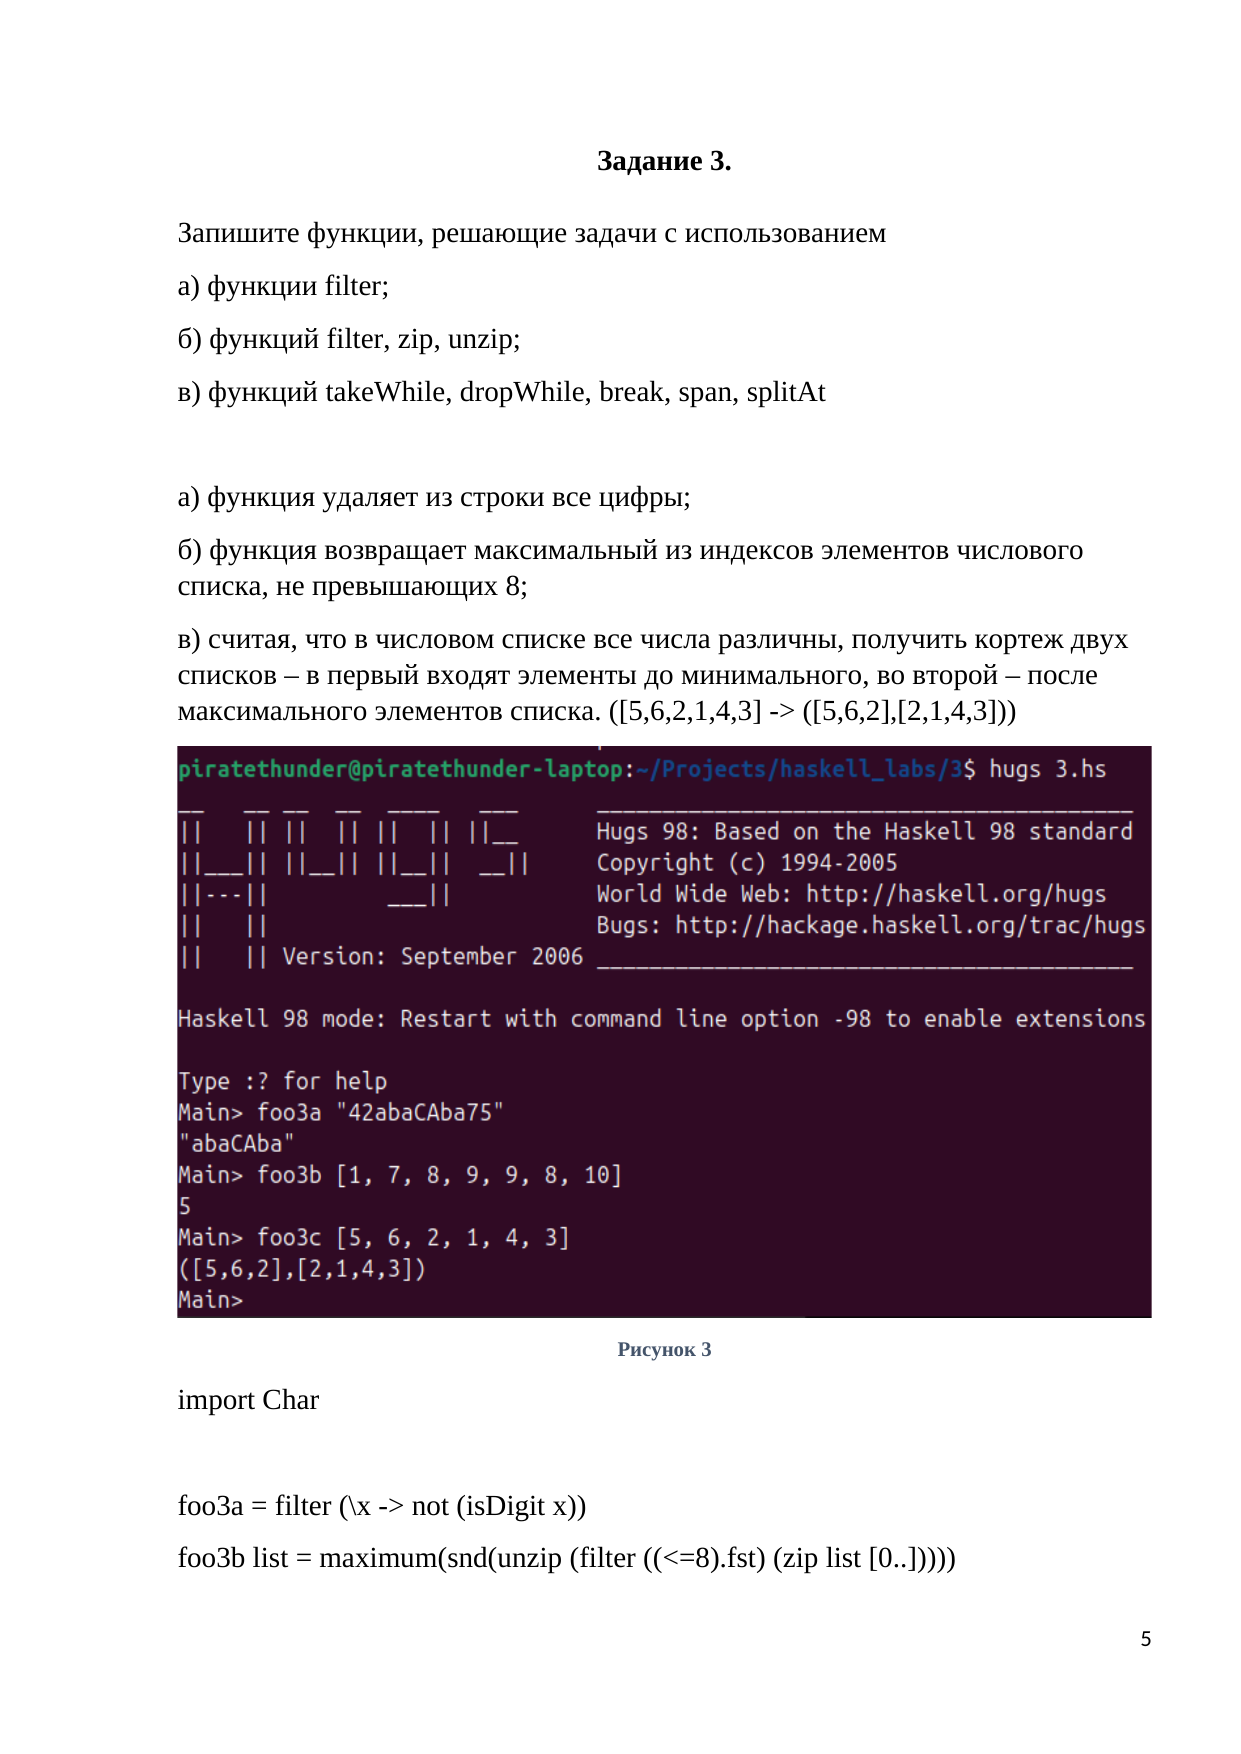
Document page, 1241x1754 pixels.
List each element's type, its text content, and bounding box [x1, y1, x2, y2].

text import Char [177, 1382, 1152, 1416]
text б) функций filter, zip, unzip; [177, 321, 1152, 354]
text б) функция возвращает максимальный из индексов элементов числового списка, не превышающих 8; [177, 532, 1152, 602]
text а) функции filter; [177, 268, 1152, 302]
picture [177, 746, 1152, 1318]
text а) функция удаляет из строки все цифры; [177, 479, 1152, 513]
text foo3b list = maximum(snd(unzip (filter ((<=8).fst) (zip list [0..])))) [177, 1541, 1152, 1574]
text Рисунок 3 [177, 1318, 1152, 1361]
subtitle Задание 3. [177, 143, 1152, 213]
text Запишите функции, решающие задачи с использованием [177, 215, 1152, 249]
text foo3a = filter (\x -> not (isDigit x)) [177, 1488, 1152, 1521]
text в) функций takeWhile, dropWhile, break, span, splitAt [177, 374, 1152, 407]
text в) считая, что в числовом списке все числа различны, получить кортеж двух списков – в первый входят элементы до минимального, во второй – после максимального элементов списка. ([5,6,2,1,4,3] -> ([5,6,2],[2,1,4,3])) [177, 621, 1152, 727]
